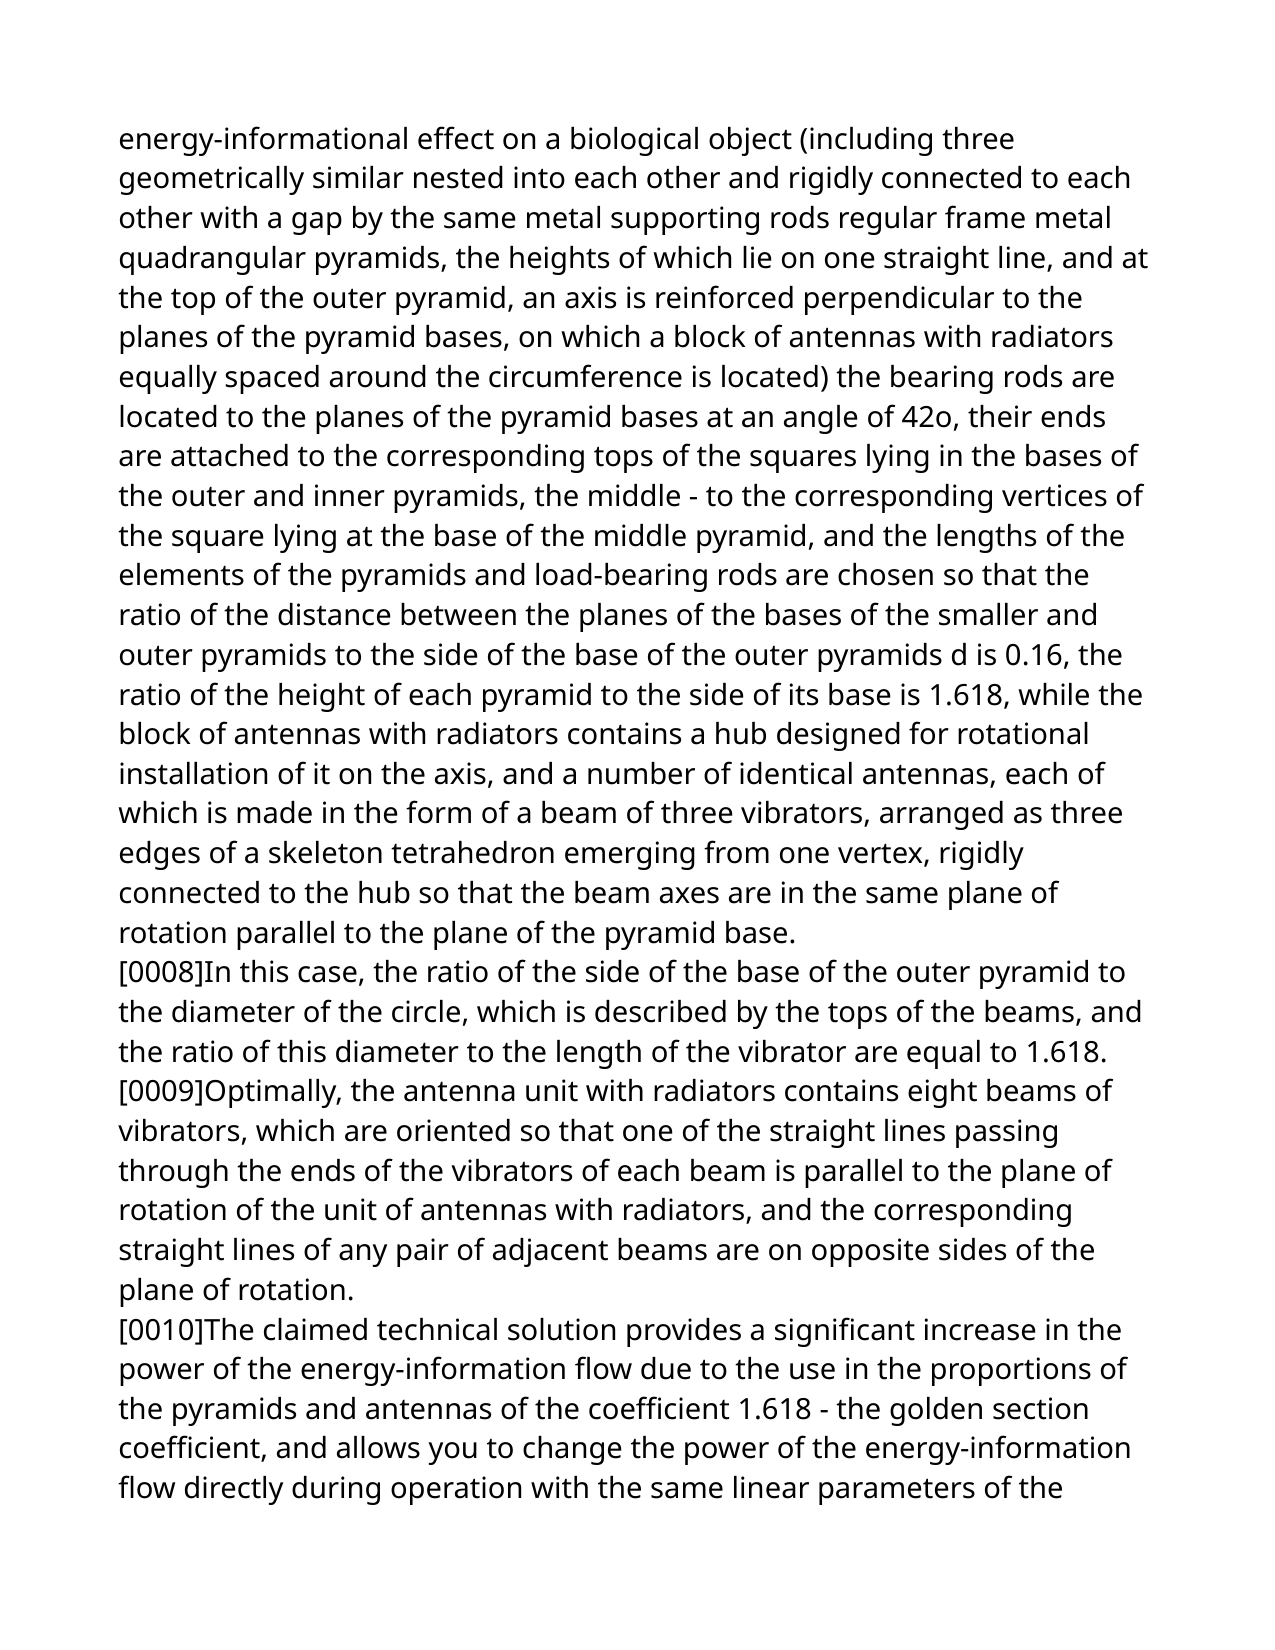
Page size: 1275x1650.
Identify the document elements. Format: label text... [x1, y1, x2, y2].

text energy-informational effect on a biological object (including three geometrically similar nested into each other and rigidly connected to each other with a gap by the same metal supporting rods regular frame metal quadrangular pyramids, the heights of which lie on one straight line, and at the top of the outer pyramid, an axis is reinforced perpendicular to the planes of the pyramid bases, on which a block of antennas with radiators equally spaced around the circumference is located) the bearing rods are located to the planes of the pyramid bases at an angle of 42o, their ends are attached to the corresponding tops of the squares lying in the bases of the outer and inner pyramids, the middle - to the corresponding vertices of the square lying at the base of the middle pyramid, and the lengths of the elements of the pyramids and load-bearing rods are chosen so that the ratio of the distance between the planes of the bases of the smaller and outer pyramids to the side of the base of the outer pyramids d is 0.16, the ratio of the height of each pyramid to the side of its base is 1.618, while the block of antennas with radiators contains a hub designed for rotational installation of it on the axis, and a number of identical antennas, each of which is made in the form of a beam of three vibrators, arranged as three edges of a skeleton tetrahedron emerging from one vertex, rigidly connected to the hub so that the beam axes are in the same plane of rotation parallel to the plane of the pyramid base. [0008]In this case, the ratio of the side of the base of the outer pyramid to the diameter of the circle, which is described by the tops of the beams, and the ratio of this diameter to the length of the vibrator are equal to 1.618. [0009]Optimally, the antenna unit with radiators contains eight beams of vibrators, which are oriented so that one of the straight lines passing through the ends of the vibrators of each beam is parallel to the plane of rotation of the unit of antennas with radiators, and the corresponding straight lines of any pair of adjacent beams are on opposite sides of the plane of rotation. [0010]The claimed technical solution provides a significant increase in the power of the energy-information flow due to the use in the proportions of the pyramids and antennas of the coefficient 1.618 - the golden section coefficient, and allows you to change the power of the energy-information flow directly during operation with the same linear parameters of the [118, 118, 1157, 1507]
